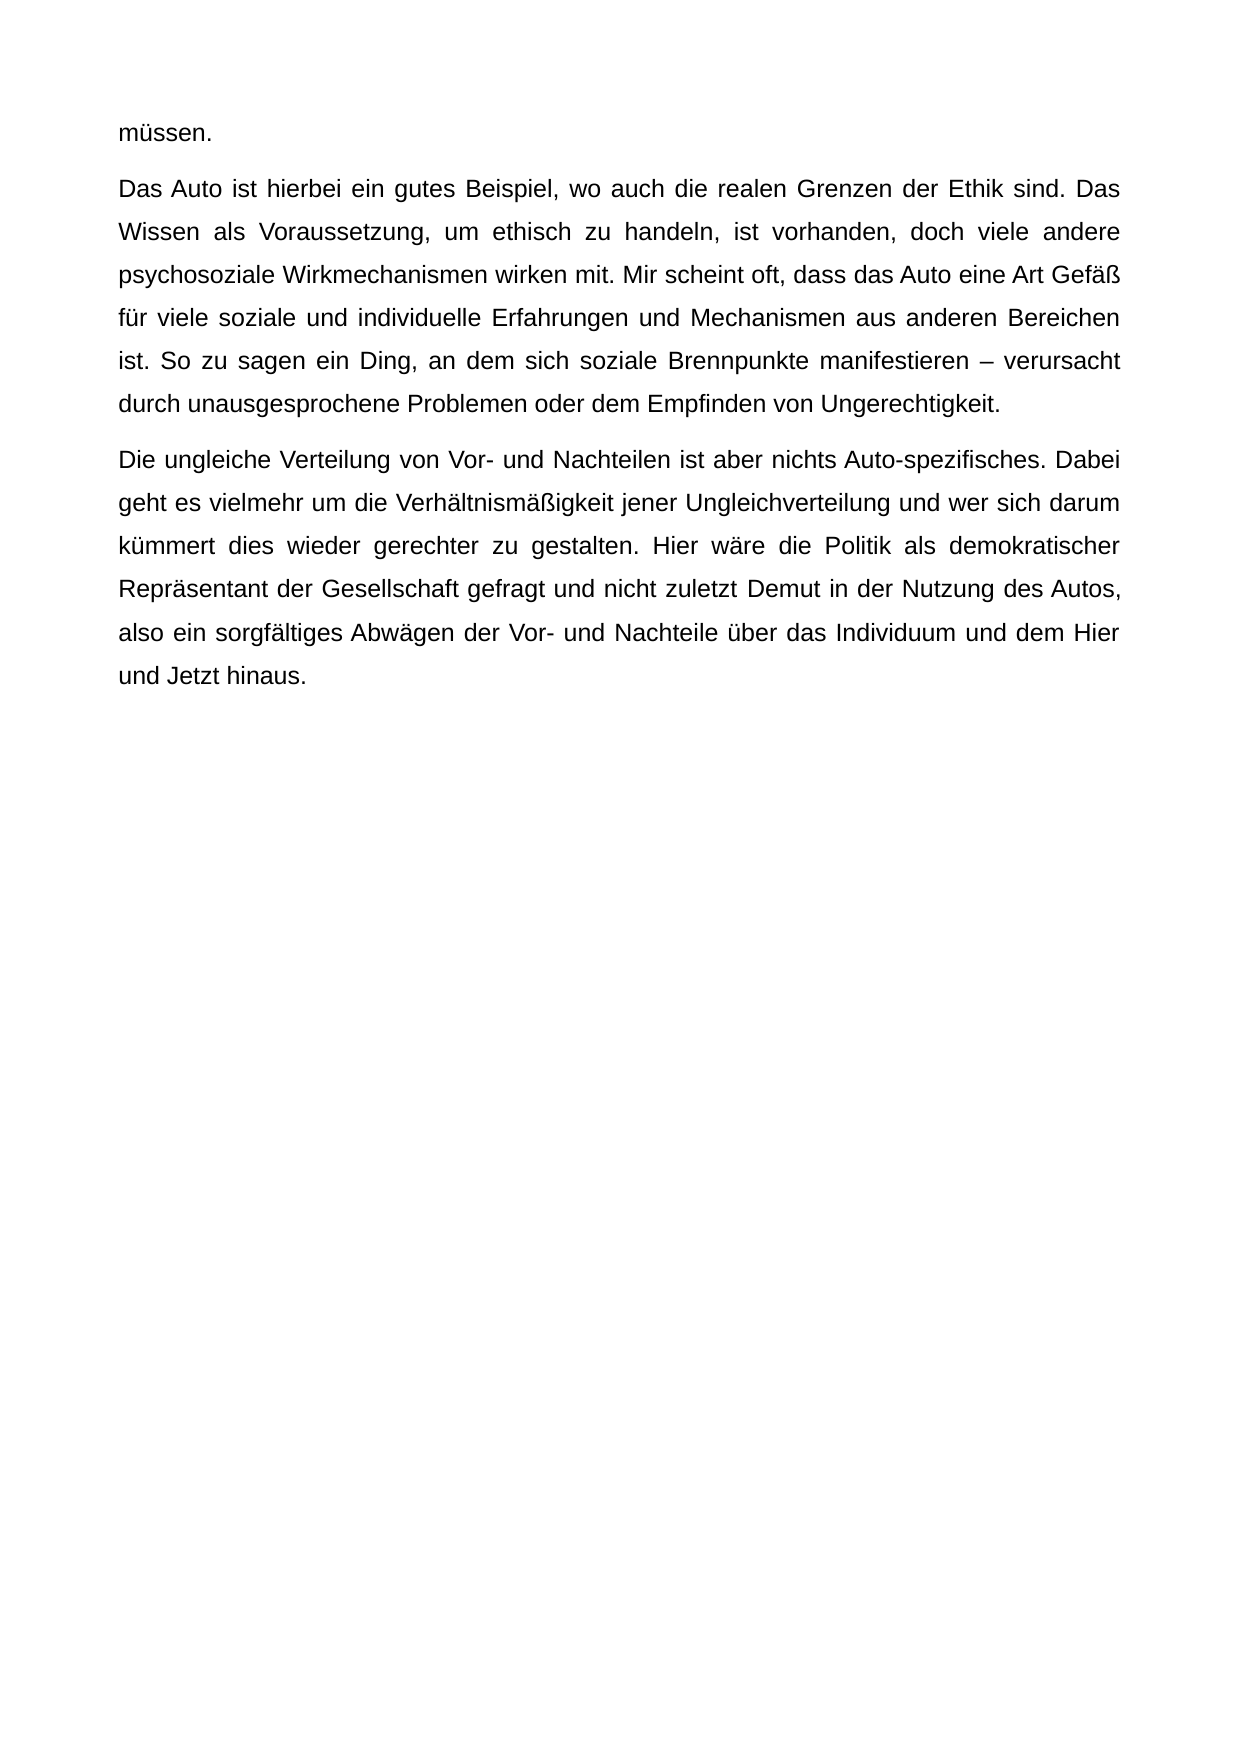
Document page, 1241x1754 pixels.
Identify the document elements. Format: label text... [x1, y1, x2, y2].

text Das Auto ist hierbei ein gutes Beispiel, wo auch die realen Grenzen der Ethik sind. Das Wissen als Voraussetzung, um ethisch zu handeln, ist vorhanden, doch viele andere psychosoziale Wirkmechanismen wirken mit. Mir scheint oft, dass das Auto eine Art Gefäß für viele soziale und individuelle Erfahrungen und Mechanismen aus anderen Bereichen ist. So zu sagen ein Ding, an dem sich soziale Brennpunkte manifestieren – verursacht durch unausgesprochene Problemen oder dem Empfinden von Ungerechtigkeit. [118, 174, 1122, 418]
text Die ungleiche Verteilung von Vor- und Nachteilen ist aber nichts Auto-spezifisches. Dabei geht es vielmehr um die Verhältnismäßigkeit jener Ungleichverteilung und wer sich darum kümmert dies wieder gerechter zu gestalten. Hier wäre die Politik als demokratischer Repräsentant der Gesellschaft gefragt und nicht zuletzt Demut in der Nutzung des Autos, also ein sorgfältiges Abwägen der Vor- und Nachteile über das Individuum und dem Hier und Jetzt hinaus. [118, 445, 1122, 689]
text müssen. [118, 118, 1122, 147]
